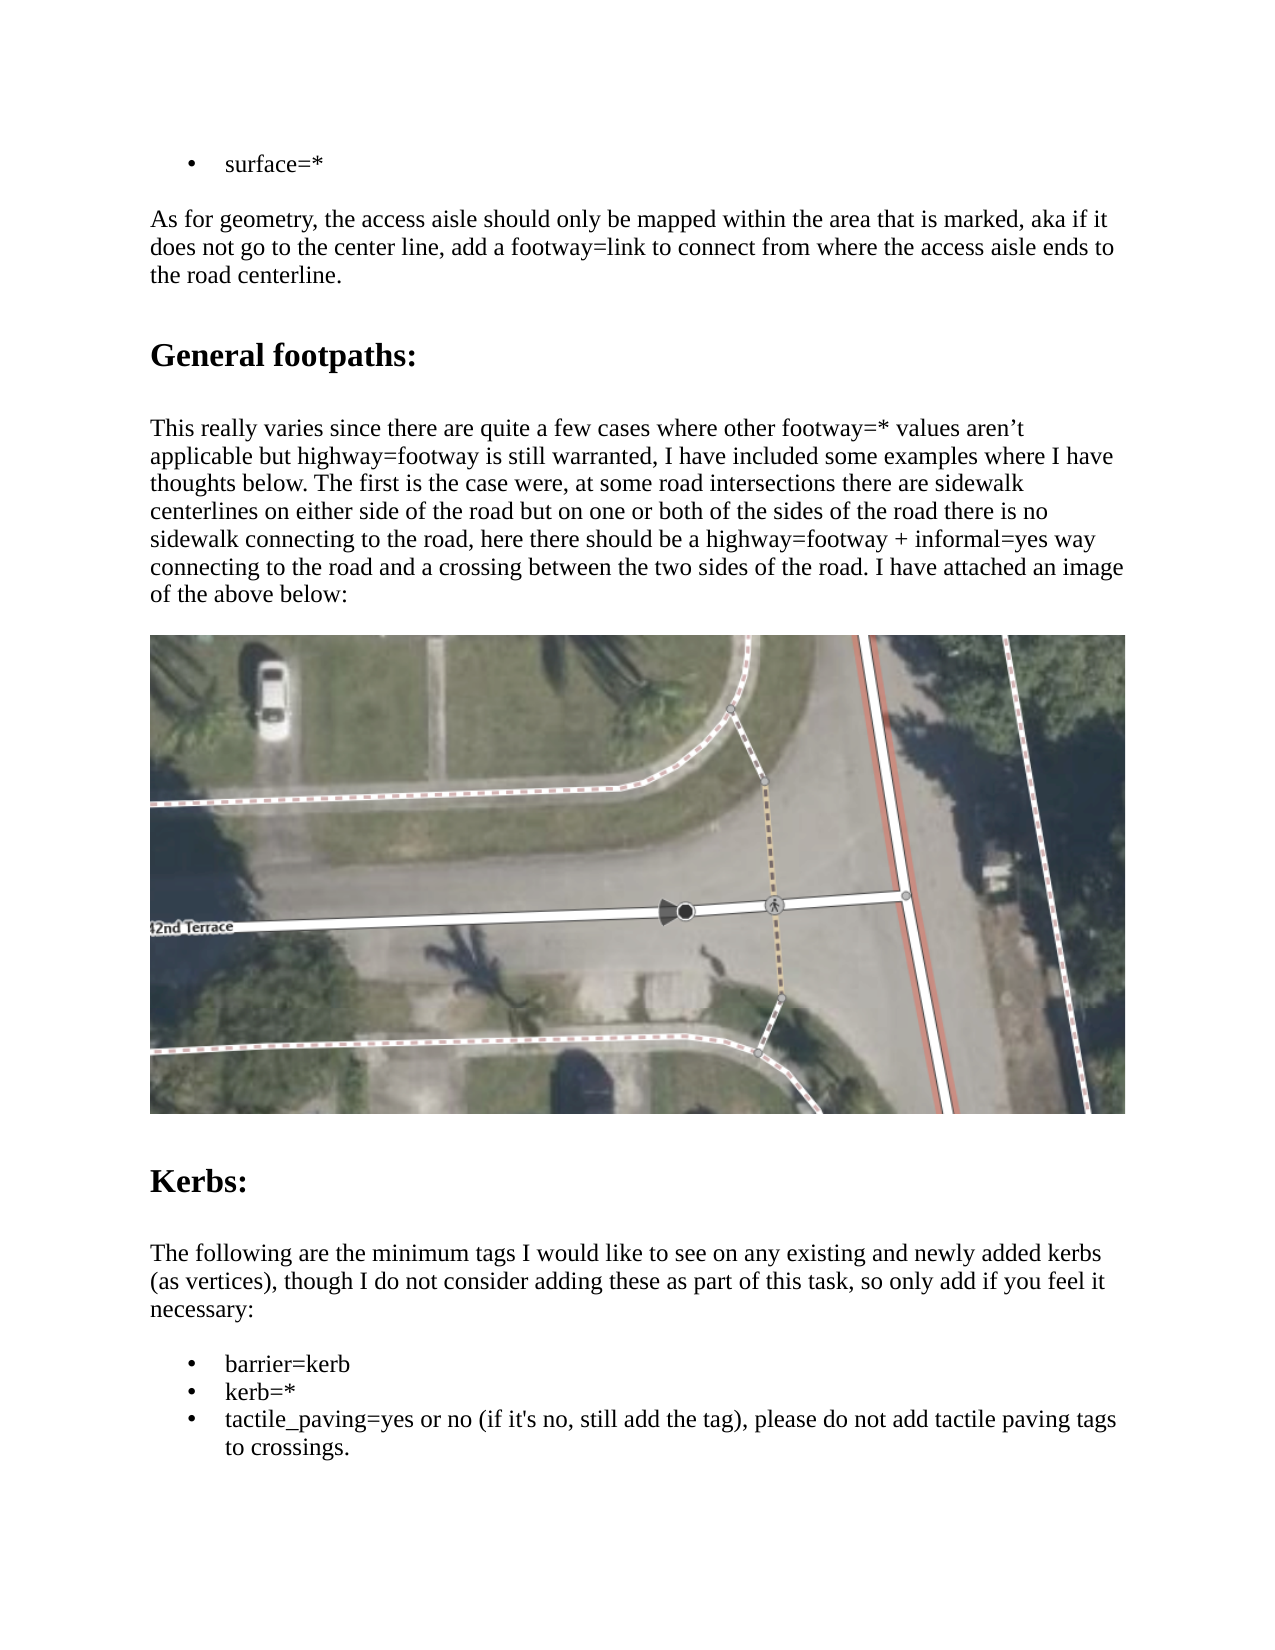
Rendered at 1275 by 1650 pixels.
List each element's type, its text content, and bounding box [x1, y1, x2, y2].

subtitle Kerbs: [150, 1162, 1125, 1199]
list surface=* [187, 150, 1125, 178]
list barrier=kerb [187, 1350, 1125, 1378]
list kerb=* [187, 1378, 1125, 1406]
picture [150, 635, 1125, 1114]
text The following are the minimum tags I would like to see on any existing and newly added kerbs (as vertices), though I do not consider adding these as part of this task, so only add if you feel it necessary: [150, 1239, 1125, 1322]
text As for geometry, the access aisle should only be mapped within the area that is marked, aka if it does not go to the center line, add a footway=link to connect from where the access aisle ends to the road centerline. [150, 205, 1125, 288]
subtitle General footpaths: [150, 337, 1125, 374]
text This really varies since there are quite a few cases where other footway=* values aren’t applicable but highway=footway is still warranted, I have included some examples where I have thoughts below. The first is the case were, at some road intersections there are sidewalk centerlines on either side of the road but on one or both of the sides of the road there is no sidewalk connecting to the road, here there should be a highway=footway + informal=yes way connecting to the road and a crossing between the two sides of the road. I have attached an image of the above below: [150, 414, 1125, 608]
list tactile_paving=yes or no (if it's no, still add the tag), please do not add tactile paving tags to crossings. [187, 1406, 1125, 1461]
